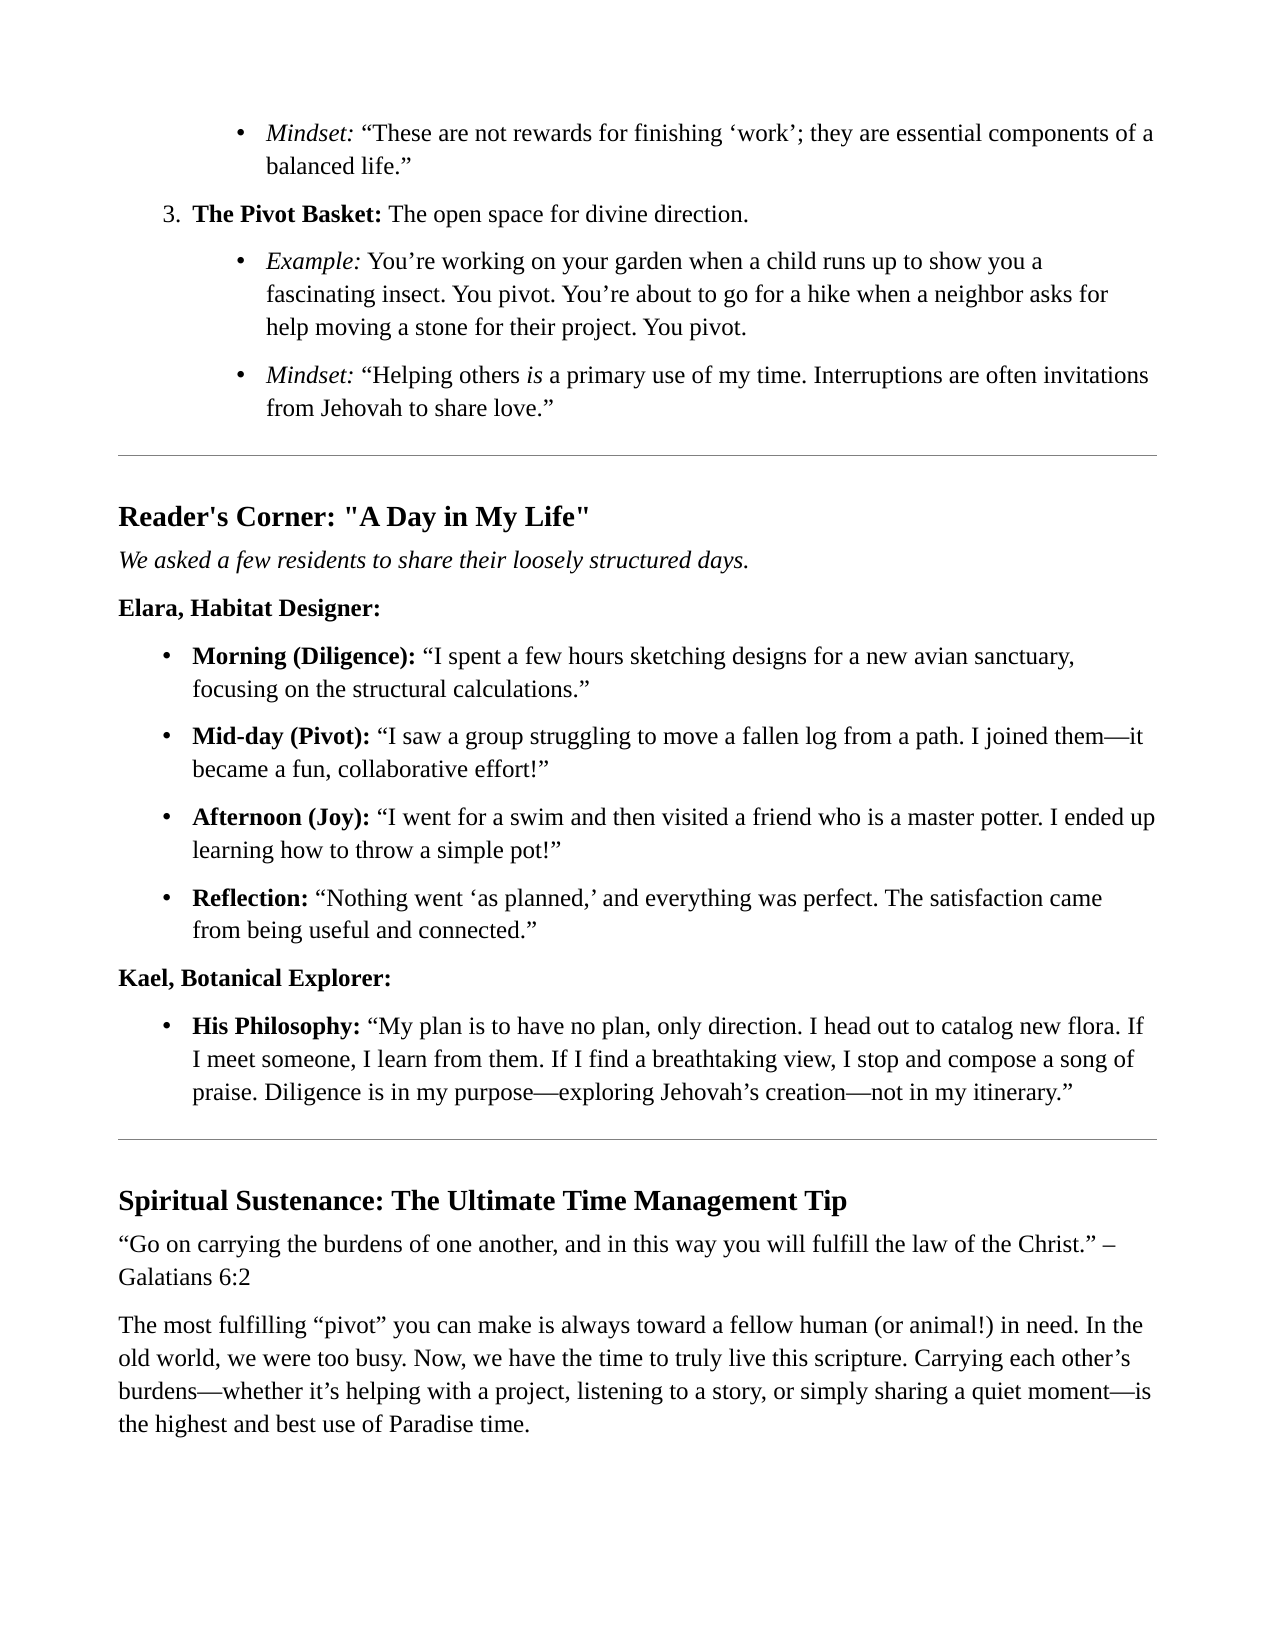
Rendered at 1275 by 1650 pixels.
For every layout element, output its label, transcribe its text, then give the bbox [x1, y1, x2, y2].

subtitle Reader's Corner: "A Day in My Life" [118, 499, 1157, 533]
text Elara, Habitat Designer: [118, 593, 1157, 622]
list Mindset: “These are not rewards for finishing ‘work’; they are essential components of a balanced life.” [236, 118, 1157, 180]
list Mid-day (Pivot): “I saw a group struggling to move a fallen log from a path. I joined them—it became a fun, collaborative effort!” [162, 721, 1157, 783]
list Morning (Diligence): “I spent a few hours sketching designs for a new avian sanctuary, focusing on the structural calculations.” [162, 641, 1157, 702]
list Reflection: “Nothing went ‘as planned,’ and everything was perfect. The satisfaction came from being useful and connected.” [162, 883, 1157, 944]
subtitle Spiritual Sustenance: The Ultimate Time Management Tip [118, 1183, 1157, 1217]
list Example: You’re working on your garden when a child runs up to show you a fascinating insect. You pivot. You’re about to go for a hike when a neighbor asks for help moving a stone for their project. You pivot. [236, 246, 1157, 341]
text The most fulfilling “pivot” you can make is always toward a fellow human (or animal!) in need. In the old world, we were too busy. Now, we have the time to truly live this scripture. Carrying each other’s burdens—whether it’s helping with a project, listening to a story, or simply sharing a quiet moment—is the highest and best use of Paradise time. [118, 1310, 1157, 1438]
list His Philosophy: “My plan is to have no plan, only direction. I head out to catalog new flora. If I meet someone, I learn from them. If I find a breathtaking view, I stop and compose a song of praise. Diligence is in my purpose—exploring Jehovah’s creation—not in my itinerary.” [162, 1011, 1157, 1106]
list Mindset: “Helping others is a primary use of my time. Interruptions are often invitations from Jehovah to share love.” [236, 360, 1157, 422]
text We asked a few residents to share their loosely structured days. [118, 546, 1157, 574]
text “Go on carrying the burdens of one another, and in this way you will fulfill the law of the Christ.” – Galatians 6:2 [118, 1229, 1157, 1291]
list Afternoon (Joy): “I went for a swim and then visited a friend who is a master potter. I ended up learning how to throw a simple pot!” [162, 802, 1157, 864]
list The Pivot Basket: The open space for divine direction. [162, 199, 1157, 227]
text Kael, Botanical Explorer: [118, 963, 1157, 992]
